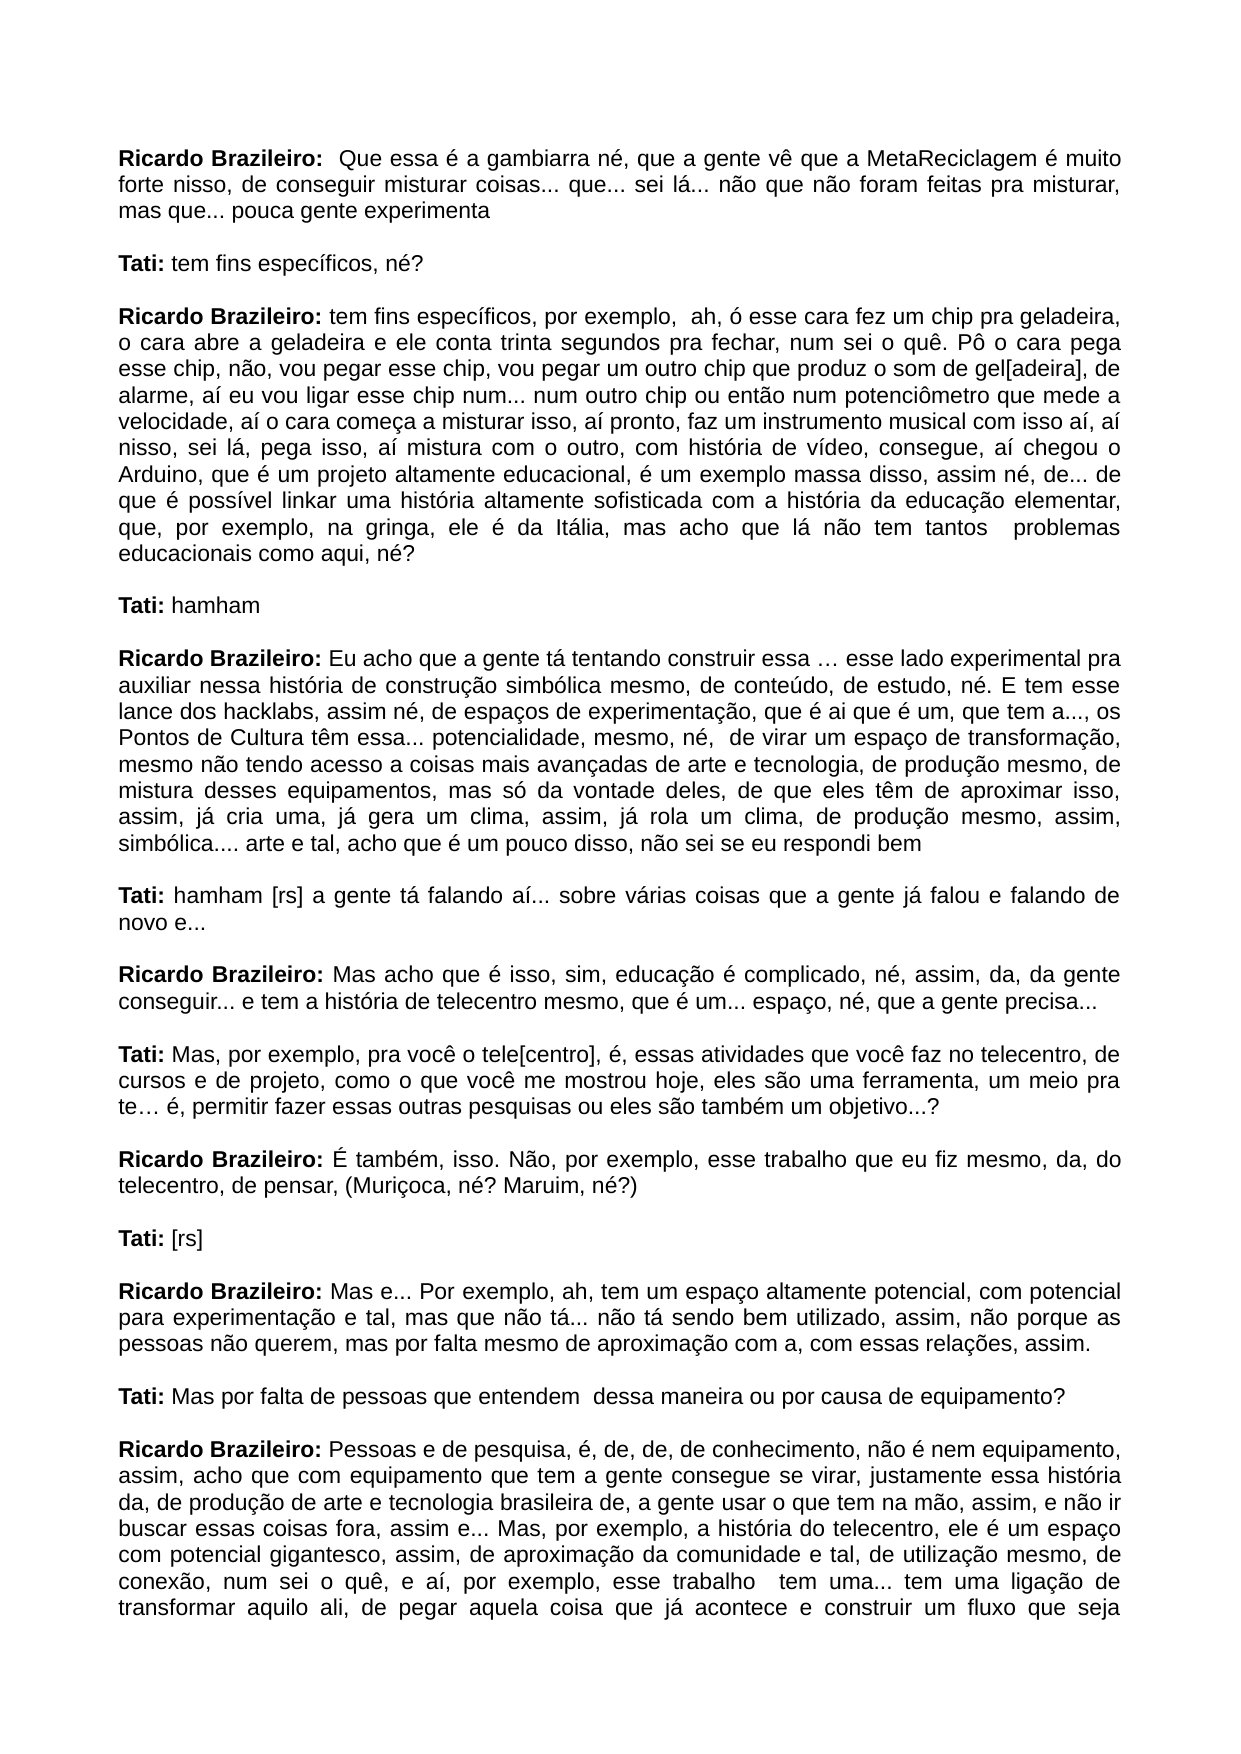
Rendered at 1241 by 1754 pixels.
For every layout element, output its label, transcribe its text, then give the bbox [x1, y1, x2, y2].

text Ricardo Brazileiro: tem fins específicos, por exemplo, ah, ó esse cara fez um chip pra geladeira, o cara abre a geladeira e ele conta trinta segundos pra fechar, num sei o quê. Pô o cara pega esse chip, não, vou pegar esse chip, vou pegar um outro chip que produz o som de gel[adeira], de alarme, aí eu vou ligar esse chip num... num outro chip ou então num potenciômetro que mede a velocidade, aí o cara começa a misturar isso, aí pronto, faz um instrumento musical com isso aí, aí nisso, sei lá, pega isso, aí mistura com o outro, com história de vídeo, consegue, aí chegou o Arduino, que é um projeto altamente educacional, é um exemplo massa disso, assim né, de... de que é possível linkar uma história altamente sofisticada com a história da educação elementar, que, por exemplo, na gringa, ele é da Itália, mas acho que lá não tem tantos problemas educacionais como aqui, né? [118, 303, 1122, 566]
text Tati: Mas, por exemplo, pra você o tele[centro], é, essas atividades que você faz no telecentro, de cursos e de projeto, como o que você me mostrou hoje, eles são uma ferramenta, um meio pra te… é, permitir fazer essas outras pesquisas ou eles são também um objetivo...? [118, 1041, 1122, 1119]
text Tati: hamham [118, 592, 1122, 619]
text Tati: [rs] [118, 1225, 1122, 1251]
text Tati: hamham [rs] a gente tá falando aí... sobre várias coisas que a gente já falou e falando de novo e... [118, 882, 1122, 935]
text Tati: Mas por falta de pessoas que entendem dessa maneira ou por causa de equipamento? [118, 1383, 1122, 1409]
text Ricardo Brazileiro: Pessoas e de pesquisa, é, de, de, de conhecimento, não é nem equipamento, assim, acho que com equipamento que tem a gente consegue se virar, justamente essa história da, de produção de arte e tecnologia brasileira de, a gente usar o que tem na mão, assim, e não ir buscar essas coisas fora, assim e... Mas, por exemplo, a história do telecentro, ele é um espaço com potencial gigantesco, assim, de aproximação da comunidade e tal, de utilização mesmo, de conexão, num sei o quê, e aí, por exemplo, esse trabalho tem uma... tem uma ligação de transformar aquilo ali, de pegar aquela coisa que já acontece e construir um fluxo que seja [118, 1436, 1122, 1620]
text Tati: tem fins específicos, né? [118, 250, 1122, 276]
text Ricardo Brazileiro: Mas e... Por exemplo, ah, tem um espaço altamente potencial, com potencial para experimentação e tal, mas que não tá... não tá sendo bem utilizado, assim, não porque as pessoas não querem, mas por falta mesmo de aproximação com a, com essas relações, assim. [118, 1278, 1122, 1357]
text Ricardo Brazileiro: Que essa é a gambiarra né, que a gente vê que a MetaReciclagem é muito forte nisso, de conseguir misturar coisas... que... sei lá... não que não foram feitas pra misturar, mas que... pouca gente experimenta [118, 144, 1122, 223]
text Ricardo Brazileiro: Eu acho que a gente tá tentando construir essa … esse lado experimental pra auxiliar nessa história de construção simbólica mesmo, de conteúdo, de estudo, né. E tem esse lance dos hacklabs, assim né, de espaços de experimentação, que é ai que é um, que tem a..., os Pontos de Cultura têm essa... potencialidade, mesmo, né, de virar um espaço de transformação, mesmo não tendo acesso a coisas mais avançadas de arte e tecnologia, de produção mesmo, de mistura desses equipamentos, mas só da vontade deles, de que eles têm de aproximar isso, assim, já cria uma, já gera um clima, assim, já rola um clima, de produção mesmo, assim, simbólica.... arte e tal, acho que é um pouco disso, não sei se eu respondi bem [118, 645, 1122, 856]
text Ricardo Brazileiro: Mas acho que é isso, sim, educação é complicado, né, assim, da, da gente conseguir... e tem a história de telecentro mesmo, que é um... espaço, né, que a gente precisa... [118, 961, 1122, 1014]
text Ricardo Brazileiro: É também, isso. Não, por exemplo, esse trabalho que eu fiz mesmo, da, do telecentro, de pensar, (Muriçoca, né? Maruim, né?) [118, 1146, 1122, 1199]
